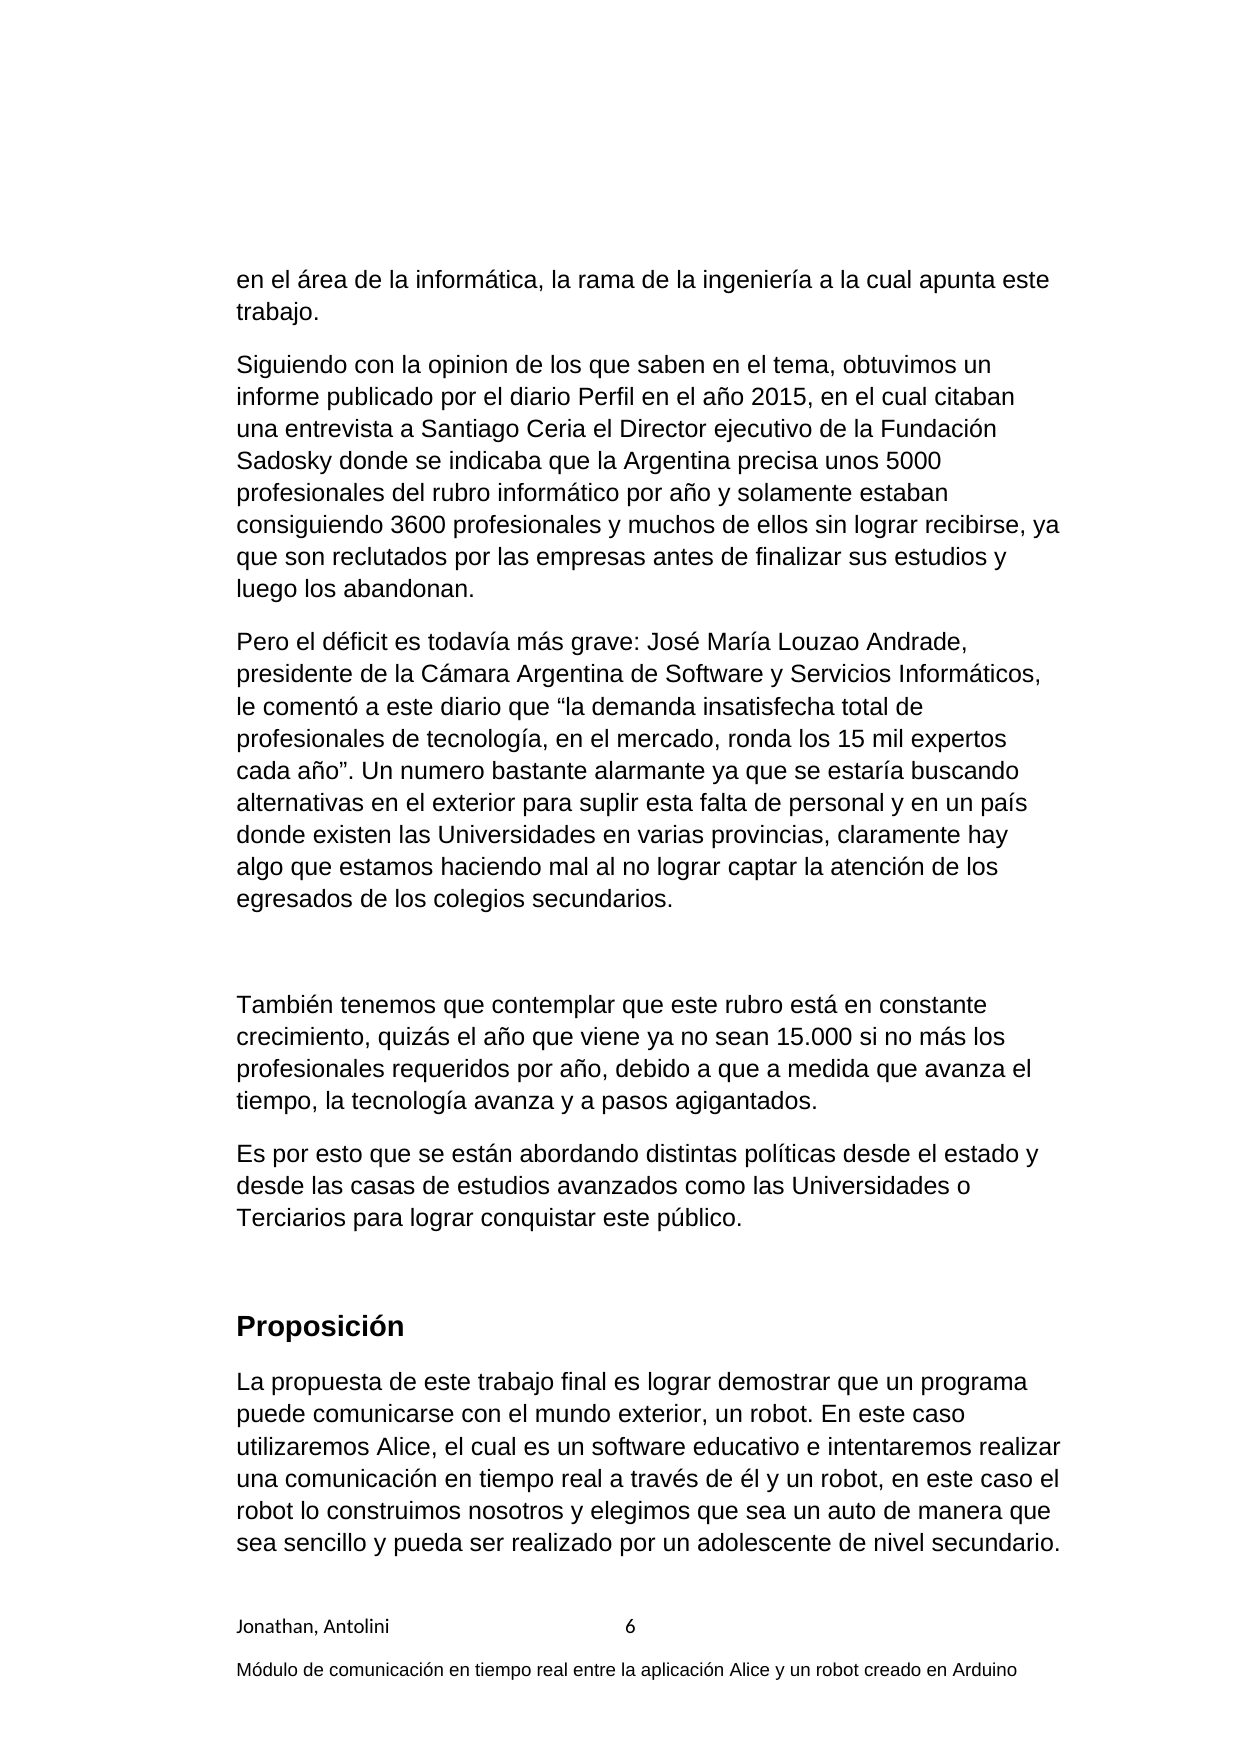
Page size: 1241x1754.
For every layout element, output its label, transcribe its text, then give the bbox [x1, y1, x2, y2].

text en el área de la informática, la rama de la ingeniería a la cual apunta este trabajo. [236, 266, 1063, 326]
text Siguiendo con la opinion de los que saben en el tema, obtuvimos un informe publicado por el diario Perfil en el año 2015, en el cual citaban una entrevista a Santiago Ceria el Director ejecutivo de la Fundación Sadosky donde se indicaba que la Argentina precisa unos 5000 profesionales del rubro informático por año y solamente estaban consiguiendo 3600 profesionales y muchos de ellos sin lograr recibirse, ya que son reclutados por las empresas antes de finalizar sus estudios y luego los abandonan. [236, 351, 1063, 603]
text También tenemos que contemplar que este rubro está en constante crecimiento, quizás el año que viene ya no sean 15.000 si no más los profesionales requeridos por año, debido a que a medida que avanza el tiempo, la tecnología avanza y a pasos agigantados. [236, 991, 1063, 1115]
text Es por esto que se están abordando distintas políticas desde el estado y desde las casas de estudios avanzados como las Universidades o Terciarios para lograr conquistar este público. [236, 1140, 1063, 1232]
text Proposición [236, 1310, 1063, 1342]
text La propuesta de este trabajo final es lograr demostrar que un programa puede comunicarse con el mundo exterior, un robot. En este caso utilizaremos Alice, el cual es un software educativo e intentaremos realizar una comunicación en tiempo real a través de él y un robot, en este caso el robot lo construimos nosotros y elegimos que sea un auto de manera que sea sencillo y pueda ser realizado por un adolescente de nivel secundario. [236, 1368, 1063, 1556]
text Pero el déficit es todavía más grave: José María Louzao Andrade, presidente de la Cámara Argentina de Software y Servicios Informáticos, le comentó a este diario que “la demanda insatisfecha total de profesionales de tecnología, en el mercado, ronda los 15 mil expertos cada año”. Un numero bastante alarmante ya que se estaría buscando alternativas en el exterior para suplir esta falta de personal y en un país donde existen las Universidades en varias provincias, claramente hay algo que estamos haciendo mal al no lograr captar la atención de los egresados de los colegios secundarios. [236, 628, 1063, 913]
